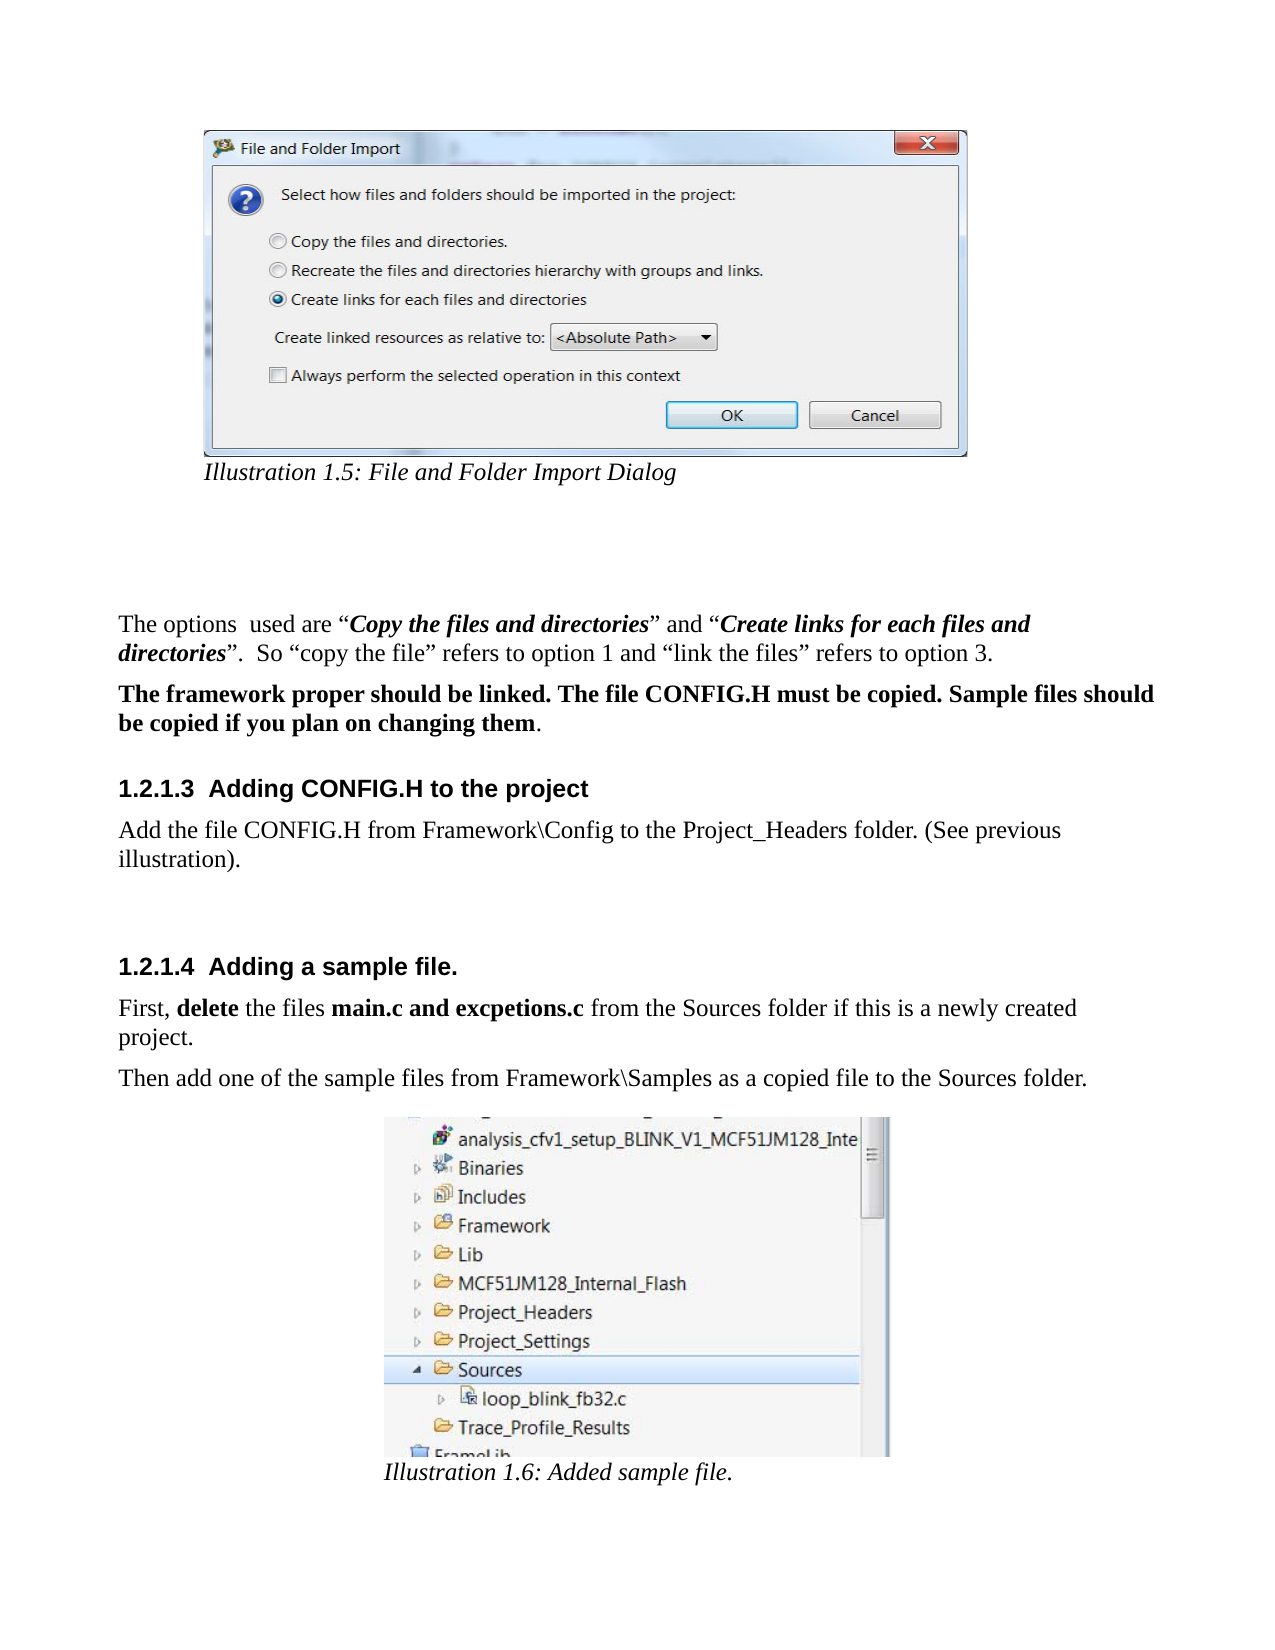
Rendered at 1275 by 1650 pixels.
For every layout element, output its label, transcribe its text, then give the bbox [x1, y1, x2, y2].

subtitle Adding a sample file. [118, 952, 1157, 981]
subtitle Adding CONFIG.H to the project [118, 774, 1157, 803]
text The options used are “Copy the files and directories” and “Create links for each files and directories”. So “copy the file” refers to option 1 and “link the files” refers to option 3. [118, 609, 1157, 667]
picture [203, 130, 968, 457]
text Then add one of the sample files from Framework\Samples as a copied file to the Sources folder. [118, 1063, 1157, 1092]
text Add the file CONFIG.H from Framework\Config to the Project_Headers folder. (See previous illustration). [118, 816, 1157, 873]
picture [383, 1117, 892, 1457]
text The framework proper should be linked. The file CONFIG.H must be copied. Sample files should be copied if you plan on changing them. [118, 679, 1157, 737]
text First, delete the files main.c and excpetions.c from the Sources folder if this is a newly created project. [118, 993, 1157, 1051]
text Illustration 1.6: Added sample file. [384, 1457, 891, 1486]
text Illustration 1.5: File and Folder Import Dialog [204, 131, 1071, 486]
